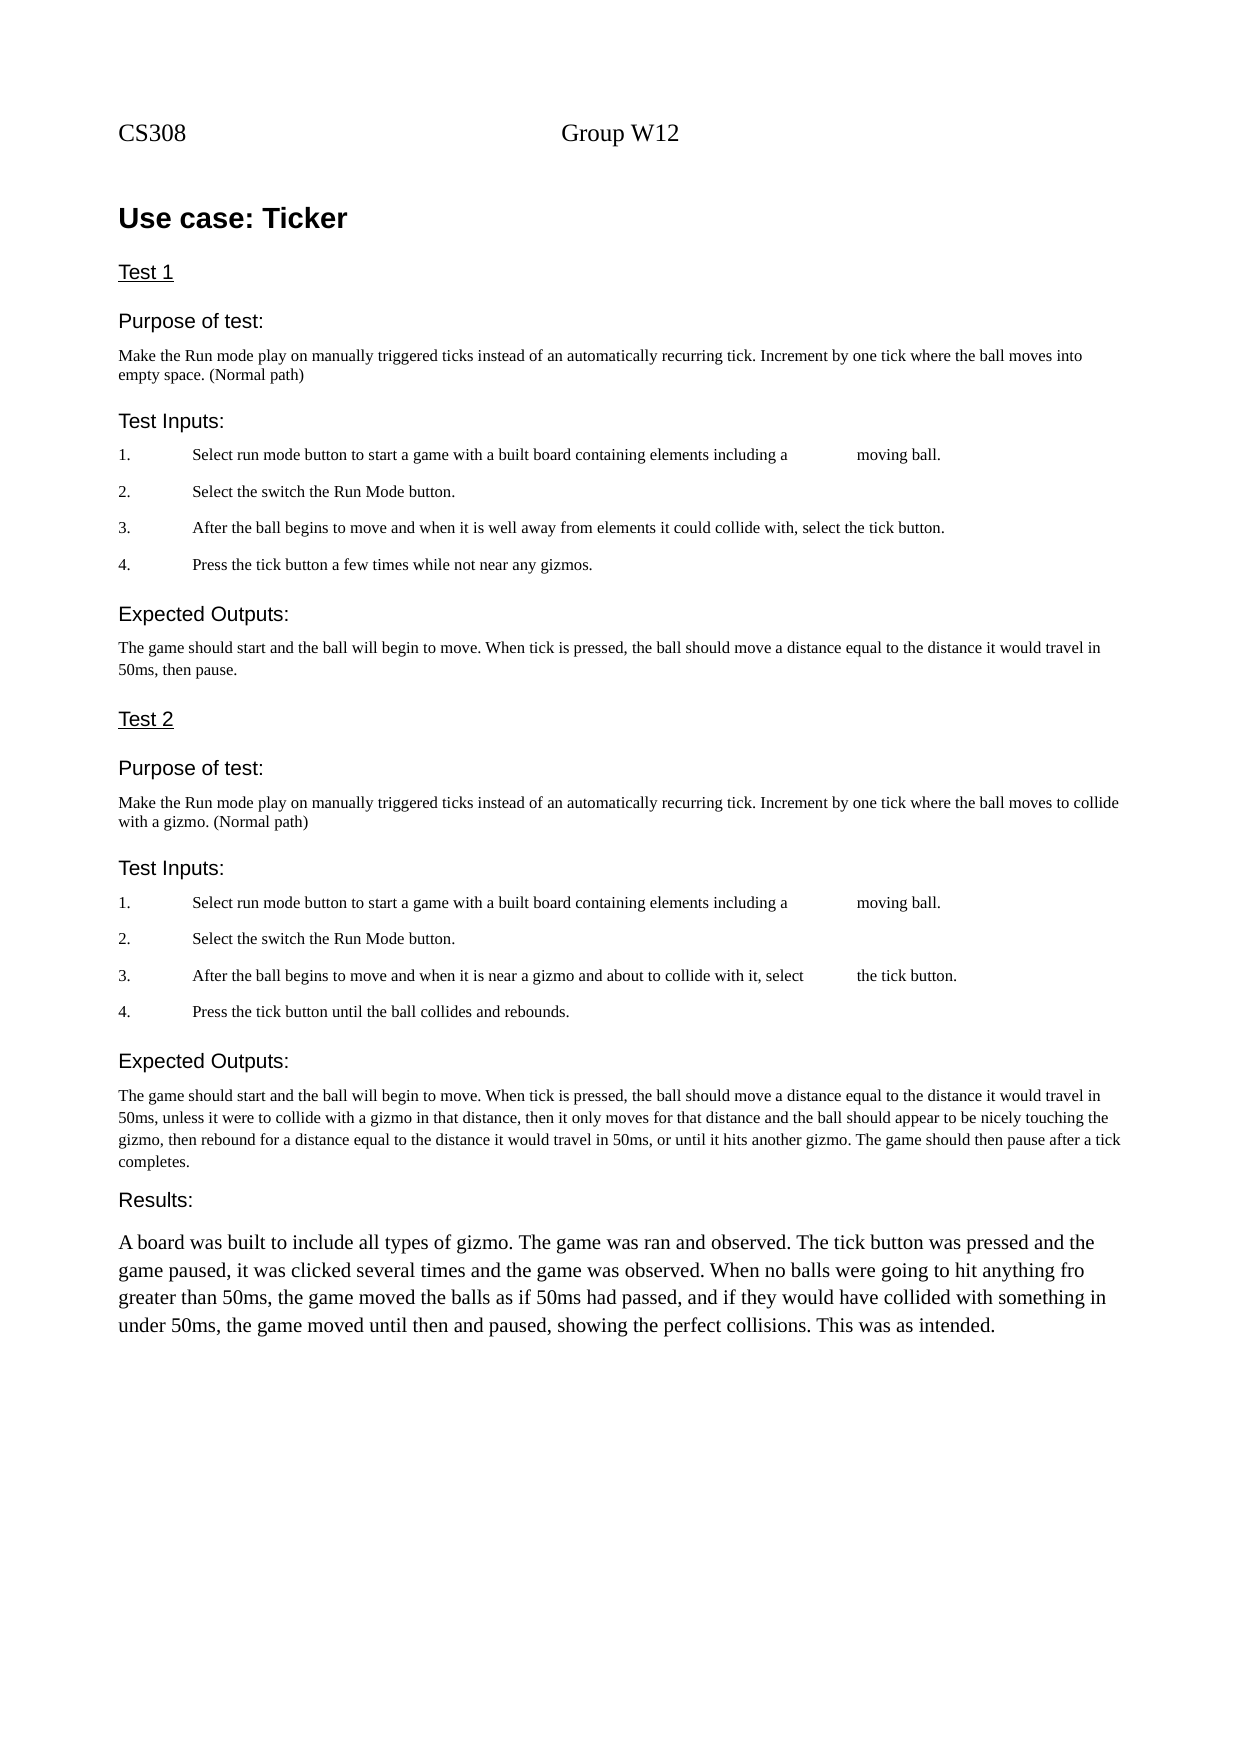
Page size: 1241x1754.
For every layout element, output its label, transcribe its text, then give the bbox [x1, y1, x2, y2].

text The game should start and the ball will begin to move. When tick is pressed, the ball should move a distance equal to the distance it would travel in 50ms, then pause. [118, 638, 1122, 679]
text Test 1 [118, 260, 1122, 284]
text 4. Press the tick button until the ball collides and rebounds. [118, 1002, 1122, 1021]
text 2. Select the switch the Run Mode button. [118, 482, 1122, 501]
text Purpose of test: [118, 309, 1122, 333]
text Results: [118, 1188, 1122, 1212]
text 3. After the ball begins to move and when it is well away from elements it could collide with, select the tick button. [118, 518, 1122, 537]
text Make the Run mode play on manually triggered ticks instead of an automatically recurring tick. Increment by one tick where the ball moves to collide with a gizmo. (Normal path) [118, 793, 1122, 831]
text A board was built to include all types of gizmo. The game was ran and observed. The tick button was pressed and the game paused, it was clicked several times and the game was observed. When no balls were going to hit anything fro greater than 50ms, the game moved the balls as if 50ms had passed, and if they would have collided with something in under 50ms, the game moved until then and paused, showing the perfect collisions. This was as intended. [118, 1230, 1122, 1337]
text Test Inputs: [118, 409, 1122, 433]
text Test 2 [118, 707, 1122, 731]
text Expected Outputs: [118, 1049, 1122, 1073]
text The game should start and the ball will begin to move. When tick is pressed, the ball should move a distance equal to the distance it would travel in 50ms, unless it were to collide with a gizmo in that distance, then it only moves for that distance and the ball should appear to be nicely touching the gizmo, then rebound for a distance equal to the distance it would travel in 50ms, or until it hits another gizmo. The game should then pause after a tick completes. [118, 1086, 1122, 1171]
subtitle Use case: Ticker [118, 201, 1122, 235]
text Purpose of test: [118, 756, 1122, 780]
text 4. Press the tick button a few times while not near any gizmos. [118, 555, 1122, 574]
text 2. Select the switch the Run Mode button. [118, 929, 1122, 948]
text Make the Run mode play on manually triggered ticks instead of an automatically recurring tick. Increment by one tick where the ball moves into empty space. (Normal path) [118, 345, 1122, 384]
text 1. Select run mode button to start a game with a built board containing elements including a moving ball. [118, 892, 1122, 912]
text 3. After the ball begins to move and when it is near a gizmo and about to collide with it, select the tick button. [118, 966, 1122, 985]
text 1. Select run mode button to start a game with a built board containing elements including a moving ball. [118, 445, 1122, 464]
text Expected Outputs: [118, 602, 1122, 626]
text Test Inputs: [118, 856, 1122, 880]
